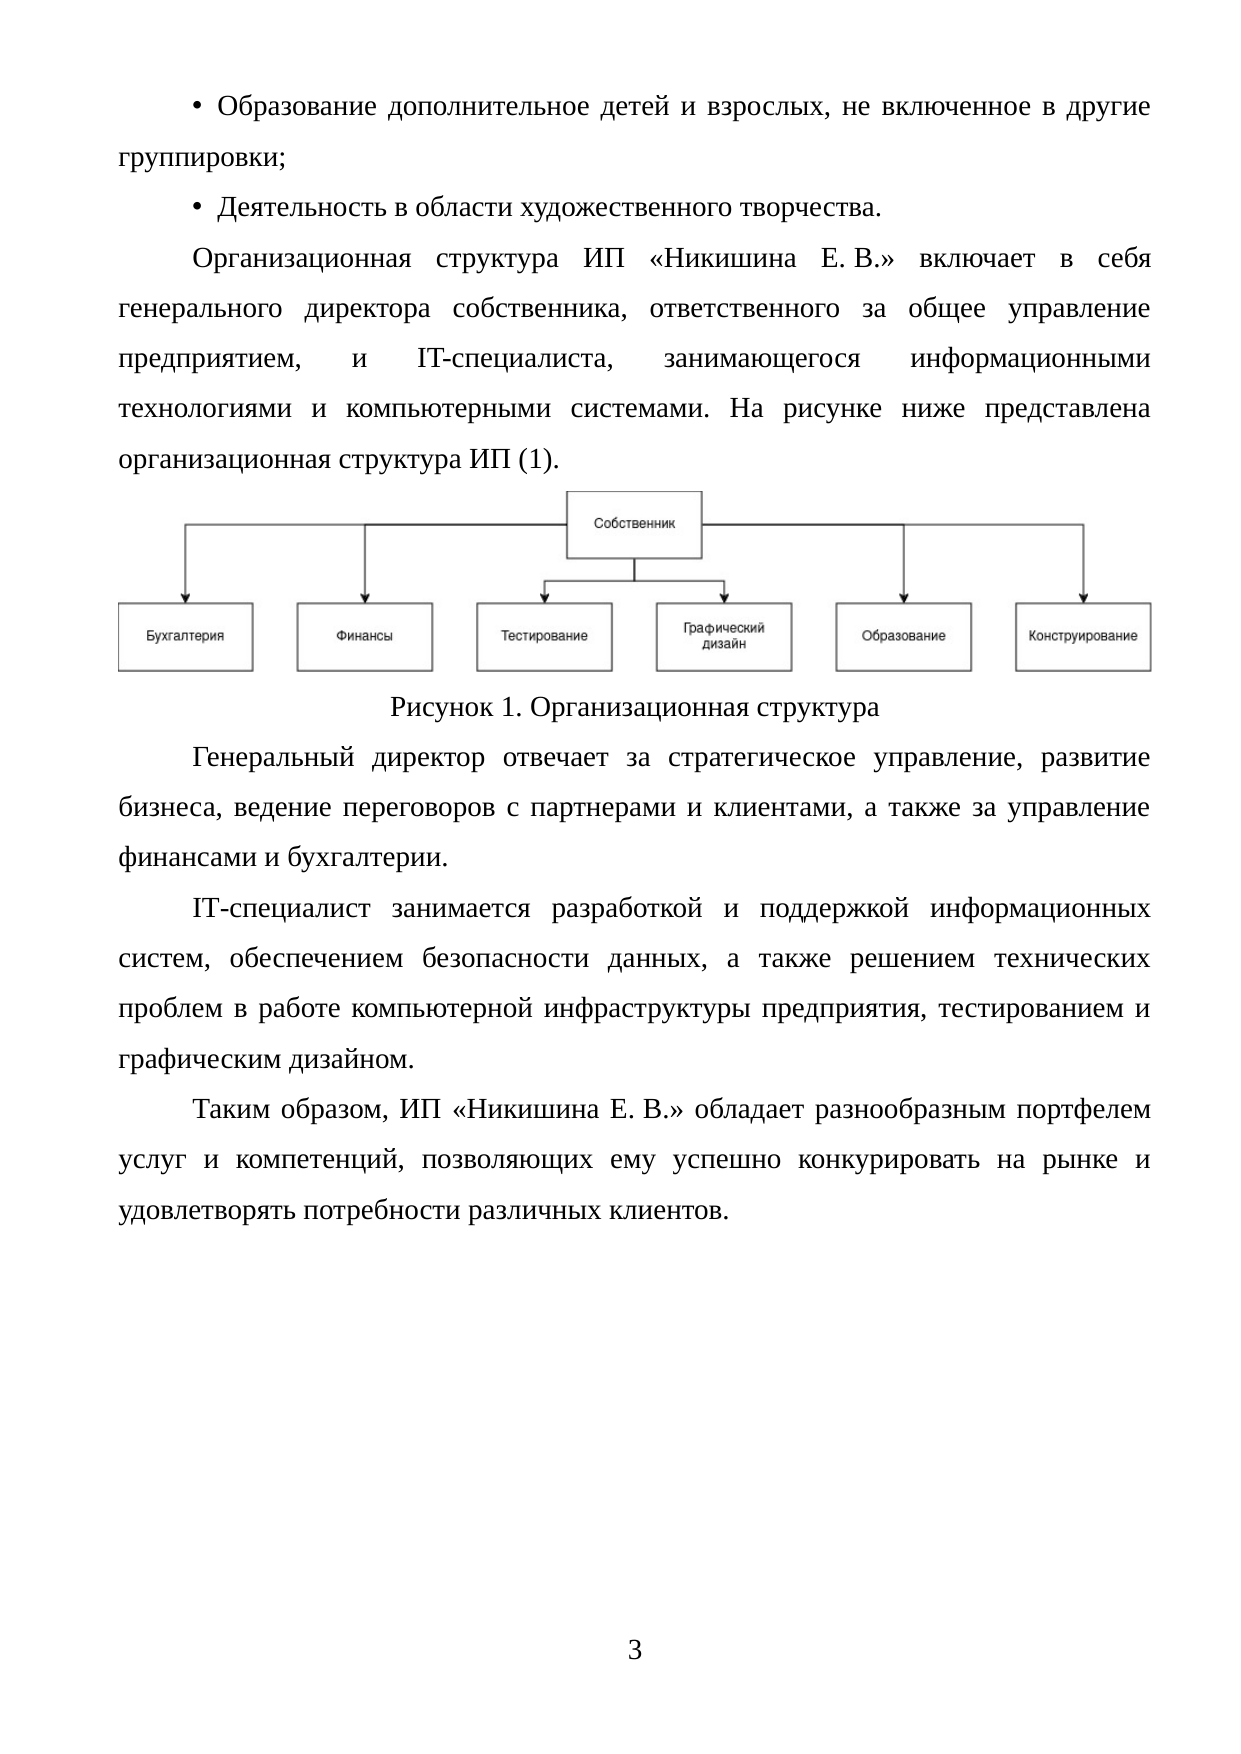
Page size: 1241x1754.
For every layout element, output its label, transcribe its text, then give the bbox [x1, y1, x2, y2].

text Таким образом, ИП «Никишина Е. В.» обладает разнообразным портфелем услуг и компетенций, позволяющих ему успешно конкурировать на рынке и удовлетворять потребности различных клиентов. [118, 1091, 1152, 1225]
text Рисунок 1. Организационная структура [118, 672, 1152, 722]
text Организационная структура ИП «Никишина Е. В.» включает в себя генерального директора собственника, ответственного за общее управление предприятием, и IT-специалиста, занимающегося информационными технологиями и компьютерными системами. На рисунке ниже представлена организационная структура ИП (Рисунок 1). [118, 240, 1152, 474]
picture [118, 491, 1152, 672]
list Деятельность в области художественного творчества. [118, 189, 1152, 223]
text Генеральный директор отвечает за стратегическое управление, развитие бизнеса, ведение переговоров с партнерами и клиентами, а также за управление финансами и бухгалтерии. [118, 739, 1152, 873]
list Образование дополнительное детей и взрослых, не включенное в другие группировки; [118, 88, 1152, 172]
text IT‑специалист занимается разработкой и поддержкой информационных систем, обеспечением безопасности данных, а также решением технических проблем в работе компьютерной инфраструктуры предприятия, тестированием и графическим дизайном. [118, 890, 1152, 1074]
